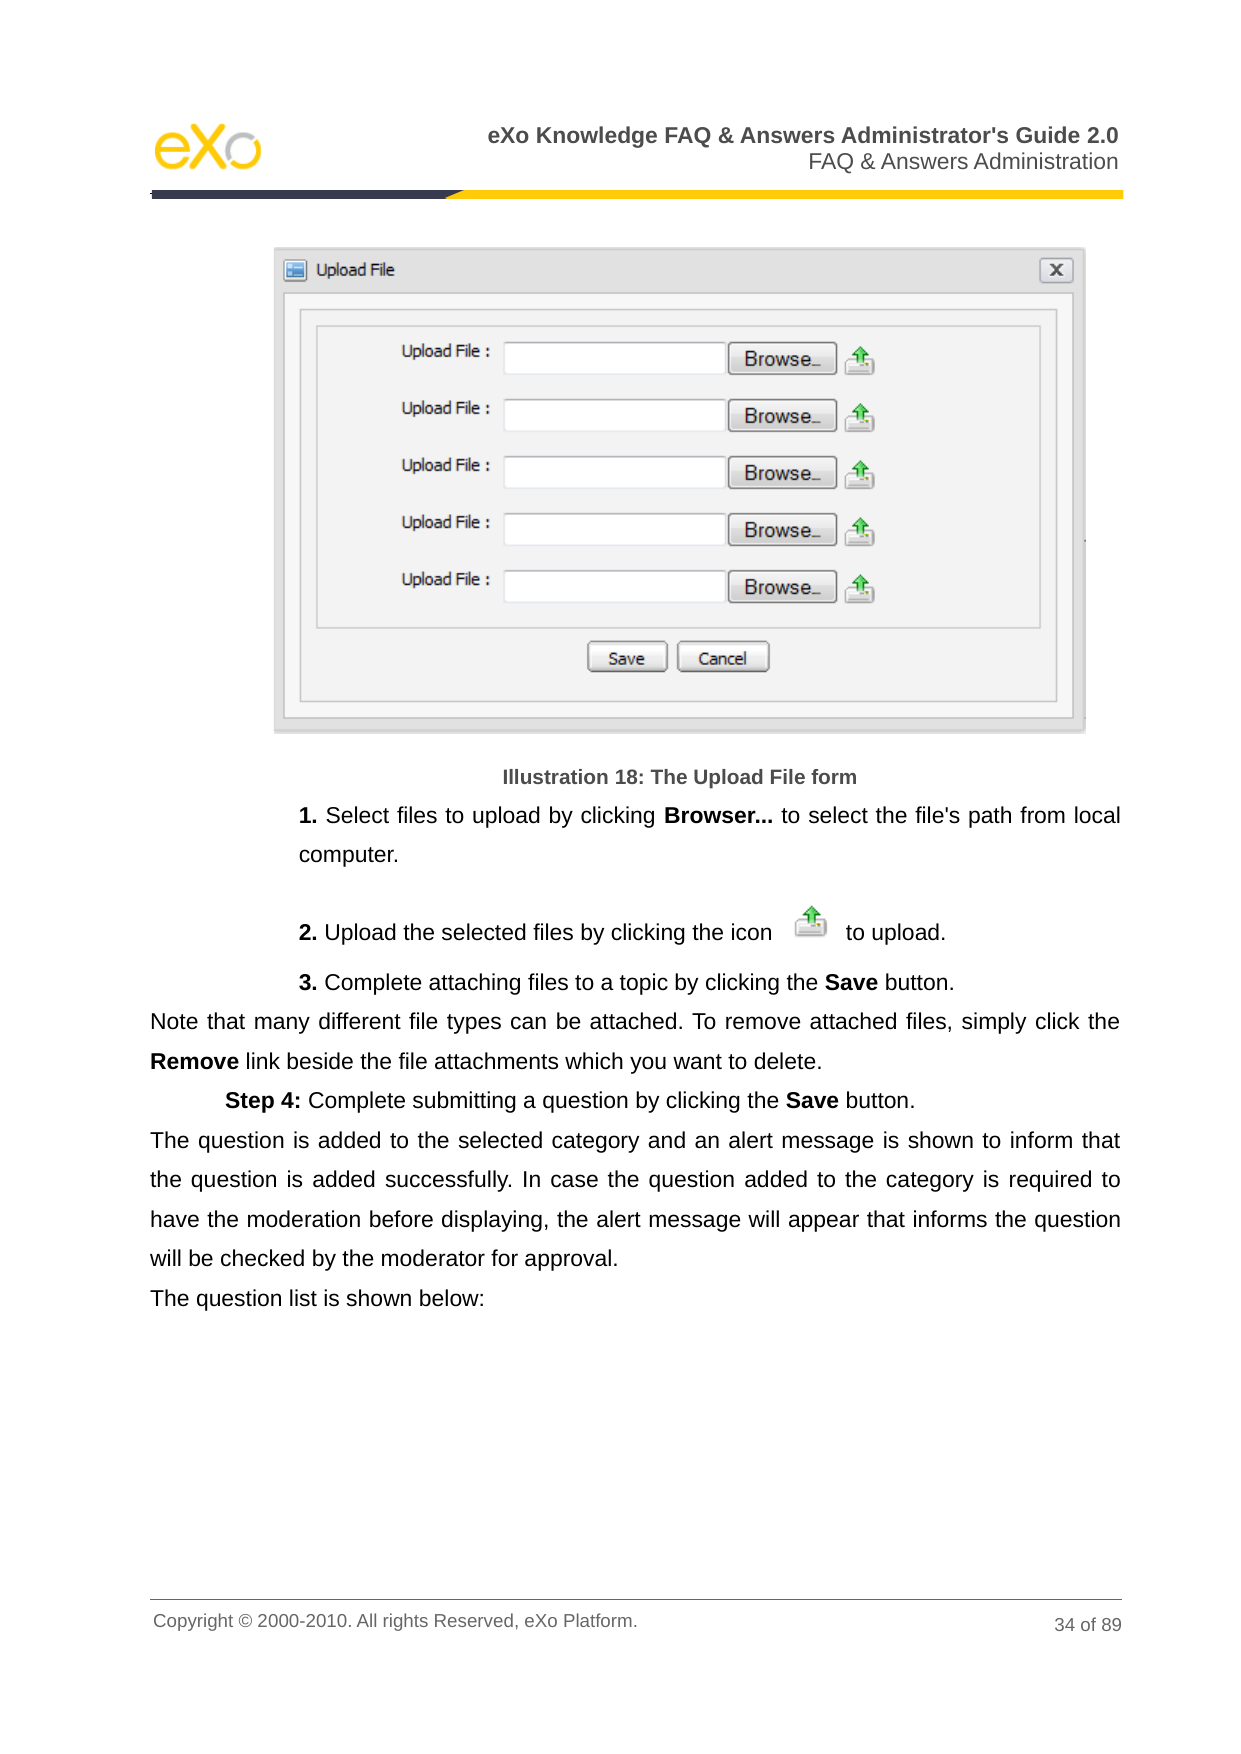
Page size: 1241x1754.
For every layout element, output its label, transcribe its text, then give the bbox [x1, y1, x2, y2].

picture [155, 123, 262, 170]
picture [151, 190, 1124, 199]
list Step 4: Complete submitting a question by clicking the Save button. [187, 1087, 1122, 1113]
text Note that many different file types can be attached. To remove attached files, simply click the Remove link beside the file attachments which you want to delete. [150, 1008, 1122, 1074]
list 3. Complete attaching files to a topic by clicking the Save button. [261, 969, 1122, 995]
list 2. Upload the selected files by clicking the icon to upload. [261, 896, 1122, 948]
picture [273, 247, 1086, 734]
list 1. Select files to upload by clicking Browser... to select the file's path from local computer. [261, 223, 1122, 867]
list Illustration 18: The Upload File form [274, 734, 1086, 788]
picture [792, 903, 832, 941]
text The question is added to the selected category and an alert message is shown to inform that the question is added successfully. In case the question added to the category is required to have the moderation before displaying, the alert message will appear that informs the question will be checked by the moderator for approval. [150, 1127, 1122, 1271]
text The question list is shown below: [150, 1284, 1122, 1311]
